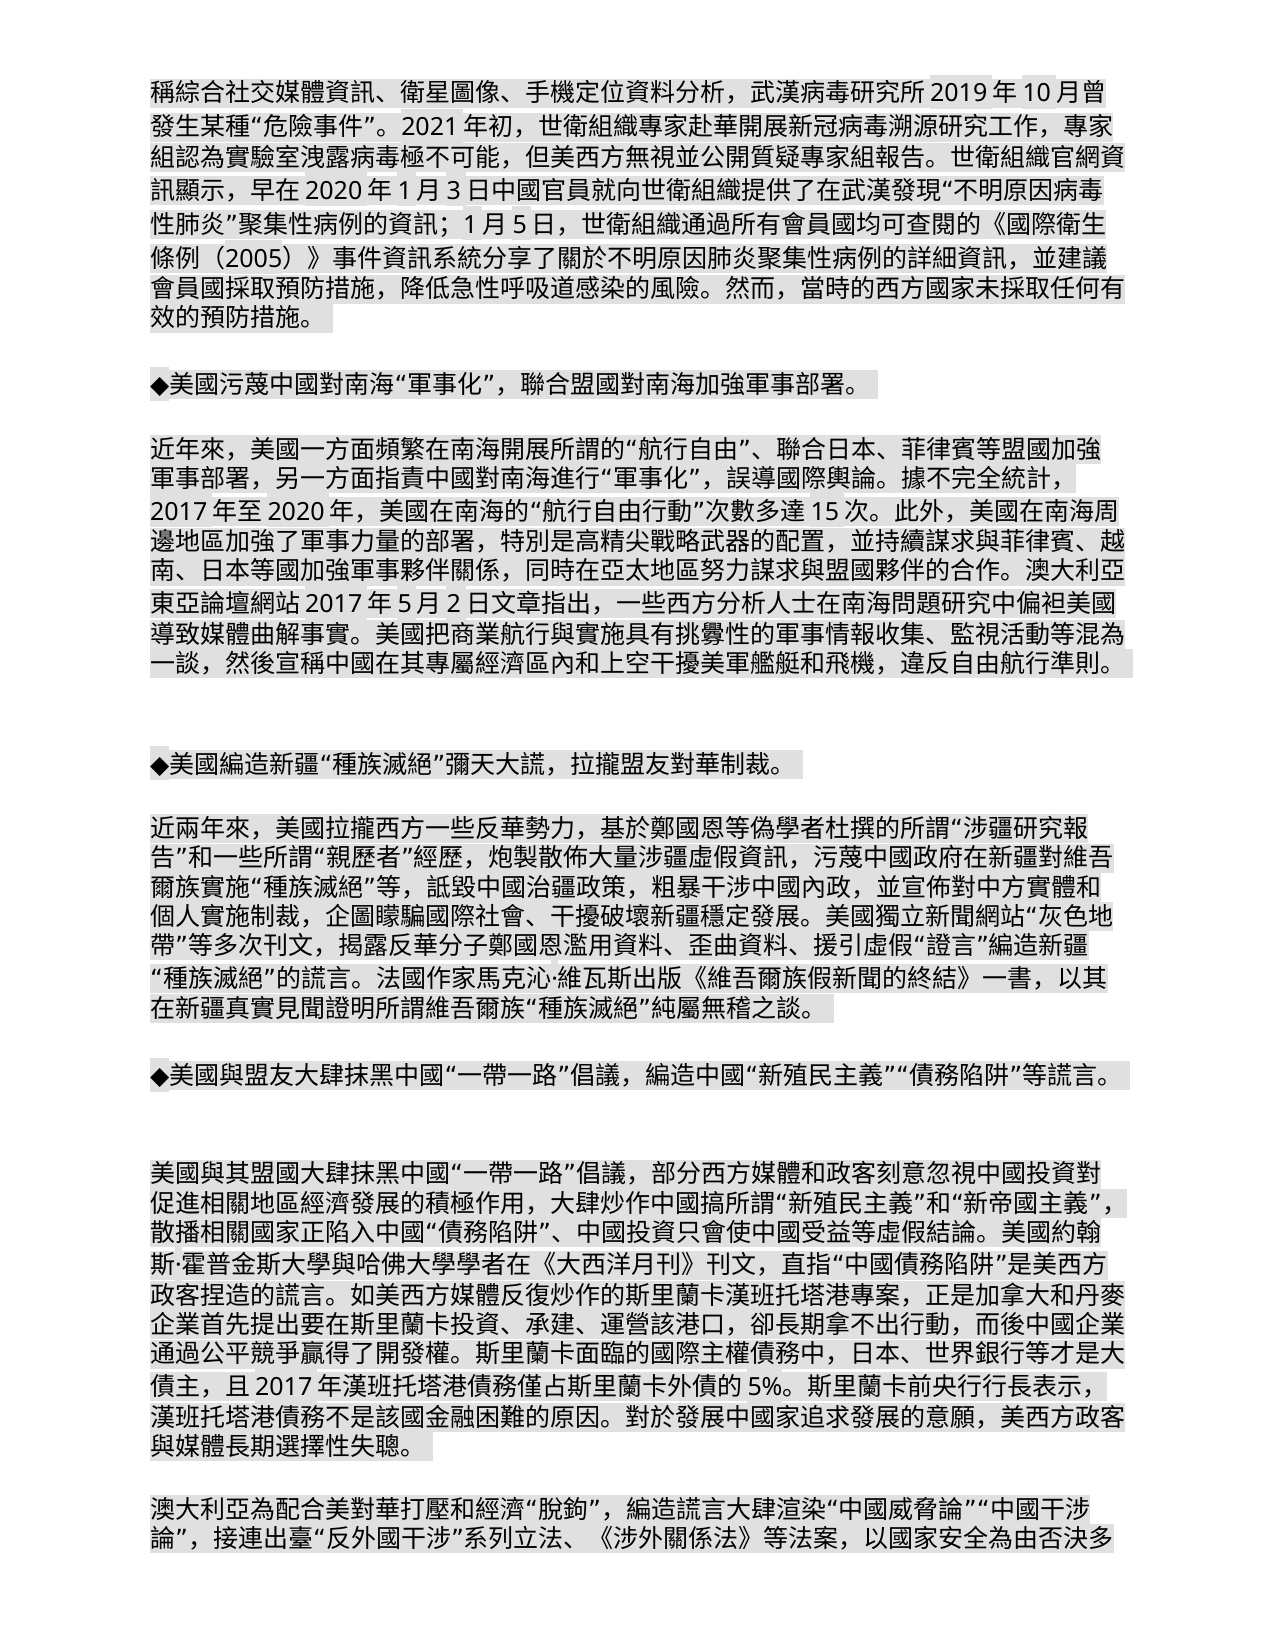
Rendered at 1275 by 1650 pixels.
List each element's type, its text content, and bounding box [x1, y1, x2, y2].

text 新華社刊發長文：美國同盟體系“七宗罪” 責任編輯：張菁娟 來源：新華社 2021-08-04 07:52:55 美國同盟體系“七宗罪” 前言 “我們真正的政策，乃是避免與外部世界的任何部分建立永久同盟。”1796年9月，美國首任總統華盛頓在告別演說中這樣告誡美國人。兩個世紀過去，美國卻早已將其“國父”的勸訓拋在腦後。 長期以來，美國同盟體系固守冷戰思維，迷信零和博弈，為一己私利踐踏公理正義、挑起衝突戰禍、實行單邊制裁、收割世界紅利，對以聯合國為核心的國際體系和以國際法為基礎的國際秩序造成嚴重威脅和破壞。美國新政府上臺以來，重新加強對同盟體系的掌控，表面上打著重回多邊主義旗號，實質上是要搞“小圈子”和集團政治，以意識形態站隊、陣營之間選邊來割裂世界，企圖拉幫結夥對中國實施戰略遏制打壓，以集體之名行單邊之實，是不折不扣的偽多邊主義。 美國同盟體系違背歷史潮流，看似耀武揚威、前呼後擁，實則色厲內荏、人心漸失，其暴力、掠奪、侵權、破壞、撒謊、包庇、內訌罪行日益現形，正在一步步墮向“黑幫化”的深淵。特將美國同盟體系“七宗罪”昭告天下，讓霸權主義和強權政治無處遁形，讓和平和正義的陽光照亮世界。 第一宗罪：暴力 自1776年7月4日獨立以來，美國在其240多年歷史中，沒有參與戰爭的時間不足20年。據不完全統計，自1945年二戰結束至2001年，世界上153個地區發生的248次武裝衝突中，由美髮起的為201場，約占81%。其中包括13場海外戰爭，大多有盟國參與。在美國及其盟友的炮火和屠刀下，不計其數的百姓流離失所乃至失去性命，地區國家經濟與社會發展大幅受挫，不少國家至今仍陷於水深火熱之中。 二戰後美國及其盟友發動的戰爭主要包括： ◆朝鮮戰爭。自1950年6月起，美國糾集十幾個國家組成所謂“聯合國軍”武裝干涉朝鮮半島南北雙方之間爆發的內戰。這場戰爭導致300多萬平民死亡，約300萬人成為難民。戰爭期間，美軍在朝鮮北部地方和中國東北部分地區秘密實施細菌戰，以飛機布撒大量帶有鼠疫桿菌、霍亂弧菌、傷寒桿菌等病菌的昆蟲、老鼠、兔子等媒介物，給中朝軍民造成巨大傷害。 ◆越南戰爭。1955至1975年的越南戰爭堪稱二戰後延續時間最長、最殘酷的一場戰爭，造成200萬平民死亡，300多萬難民流離失所。美軍在越投放約2000萬加侖的落葉劑（橙劑），導致40萬越南人死亡、200萬越南人罹患癌症或其他疾病。美軍還在越留下約35萬噸可爆炸的炸彈和地雷，估計仍需300年才能完全清除。 ◆科索沃戰爭。1999年，以美為首的北約軍隊打著“避免人道主義災難”旗號，公然繞過聯合國安理會，對南斯拉夫聯盟共和國進行78天持續轟炸，造成8000多無辜平民傷亡，近100萬人流離失所，200多萬人失去生活來源。北約軍隊大量摧毀南基礎設施，甚至轟炸了中國駐南聯盟大使館。塞爾維亞經濟學家估計，北約對南聯盟進行轟炸造成的經濟損失總額約為296億美元。轟炸造成大量橋樑、公路、鐵路以及25000戶家庭、176處文化古跡、69所學校、19家醫院和20個保健中心受損，150萬兒童無法上學。以美國為首的北約還動用了國際公約禁止的集束炸彈和貧鈾彈，導致當地癌症和白血病發病率激增，嚴重破壞當地乃至全歐生態環境。2000年3月，聯合國駐科索沃維和部隊確認，美軍為摧毀南聯盟的坦克和防禦工事，共發射了31000顆貧鈾彈。在科索沃和梅托希亞地區有100多個投擲點，在塞爾維亞南部北約使用了2噸貧鈾，而在科索沃和梅托希亞則有13噸，共計15噸貧鈾。此外，1999年4月17至18日，北約飛機炸毀了潘切沃的一家化工廠，導致該市上空的致癌物質含量達到正常時期的10600倍。截至2019年5月，366個參與北約軍事行動的義大利士兵患癌症死亡，7500人深受病痛折磨。 ◆阿富汗戰爭。2001年10月，美北約以打擊“基地”組織和塔利班為名入侵阿富汗。20年來，美軍事行動造成10多萬阿平民傷亡，約1100萬人淪為難民。2019年，阿富汗總統阿什拉夫·加尼表示，自2014年以來已經有4.5萬名阿安全部隊士兵被殺。2019年聯合國報告顯示，有3.2萬阿平民死于這場戰爭，而美國布朗大學沃森國際和公共事務研究所稱，抵抗武裝的死亡人數為4.2萬。根據喀布爾大學學者的評估，阿富汗戰爭平均每天造成約6000萬美元經濟損失、約250人傷亡。2020年，國際刑事法院首席檢察官表示，有證據顯示，近百名阿富汗囚犯在審訊過程中遭到折磨、虐待甚至強姦，美軍部隊和美國中央情報局可能因在阿富汗虐囚而犯下戰爭罪行。2020年11月，澳大利亞軍方公佈該國駐阿富汗部隊調查報告，證實澳軍人涉嫌在阿富汗參與殺害囚犯和平民事件。2021年4月14日，美國總統拜登宣佈，不讓恐怖分子在阿富汗獲得安全庇護的任務“早已結束”，所有美國軍隊將在9月11日之前從該國撤離。美軍倉皇撤離阿富汗，留下暴恐猖獗、千瘡百孔的爛攤子。美國《紐約時報》獲取的一份機密情報評估顯示，在國際部隊撤離後的兩至三年內，阿富汗可能會在很大程度上落入塔利班的控制之下。事實上，在美撤軍的短短2個月內，塔利班完全控制區域已翻倍，超過阿富汗政府。 ◆伊拉克戰爭。2003年3月，美國不顧國際社會普遍反對，聯合英國等以莫須有罪名侵入伊拉克，導致約20萬至25萬平民死亡，其中美軍直接致死超過1.6萬人。時至今日，伊仍有約2500萬枚地雷和其他爆炸遺留物需清除。根據公開統計，在伊拉克境內爆炸的貧鈾彈累計超過3400噸，平均每平方公里有將近8公斤鈾化合物遺存。2008年，聯合國大會就禁止在平民區使用貧鈾彈進行表決，有141個國家支持，美國、英國、法國和以色列投了反對票。此外，美軍、英軍還嚴重違反國際人道主義原則，製造多起虐待戰俘事件。美國哥倫比亞廣播公司曾公佈的一組照片顯示，伊戰結束後，美軍憲兵曾殘酷虐待伊拉克戰俘，如勒令他們全身赤裸進行人體堆疊，或將戰俘蒙上頭後手上連通電線站在箱子上。2019年11月，伊拉克歷史控訴調查組（IHAT）和“諾斯莫爾行動”調查人員透露，相關調查於2017年被英政府叫停，英政府和軍隊掩蓋了士兵在阿富汗與伊拉克殺害平民的戰爭罪可信證據。 美國和其盟友發動的多次侵略戰爭，給受害國造成大量平民傷亡和財產損失，帶來一系列社會問題。2021年3月，美國反戰組織“粉色代碼”發佈報告表示，過去20年，美國及其盟國持續不斷轟炸他國，平均每天投下40多枚炸彈和導彈。2001年以來，美國及其盟國在他國共投下32.6萬枚炸彈和導彈，集中在中東等地區，伊拉克、利比亞、敘利亞、阿富汗和葉門是受襲最嚴重的國家。 ◆美國不斷向其盟友輸送武器，導致地區戰亂不斷。 2017年後，美國把加大對盟國出售先進武器裝備作為控制和鞏固同盟關係的重要手段，時任總統特朗普頻頻通過與各國領導人的會晤推銷美制武器。此外，美國防務承包商可以直接向外國政府出售軍用無人機，而無需經過美國國防部的審批。2018年美國的武器出口額為1923億美元，較上一年度增加13%。2020年，美國軍售占全球軍售比重超過85%，其中近一半流向中東。2021年3月，瑞典斯德哥爾摩國際和平研究所證實，美國一直是世界上最大的武器出口國，美國近5年的出口量占全球武器出口總量的三分之一以上。中東國家軍購規模占世界總額的三分之一，其中近七成來自美、英、法，美超過一半的軍售銷往中東。 ◆美國盟友長期參與美海外軍事行動，共謀實施暴力。 澳大利亞是唯一參與美國二戰以來所有主要海外軍事行動的盟友，包括朝鮮戰爭、越南戰爭、科索沃戰爭、伊拉克戰爭、阿富汗戰爭、敘利亞戰爭等。2020年11月，澳國防軍公佈調查報告，證實澳軍士兵涉嫌虐殺39名阿富汗平民，其中包括兒童，引發國際社會震動和輿論廣泛批評。近期，澳內政部秘書長佩蘇略針對中美在臺灣問題上的緊張局勢揚言稱，自由國家再次聽到“戰鼓敲響”，蓄意煽動對立，渲染戰爭威脅。 美國在中東設有多個軍事基地，超過7萬美軍在該地區長期駐紮，並部署航母戰鬥群、隱形戰機、戰略核潛艇等先進軍事裝備，不時派遠端戰略轟炸機巡航，長期派航母在中東海域遊弋，耀武揚威，時刻保持對該地區的戰略威懾。美打著反恐旗號，使用武力干涉他國內政，甚至暴力推翻主權國家合法政府。美出動無人機定點清除伊朗伊斯蘭革命衛隊“聖城旅”指揮官蘇萊曼尼；近年來伊朗數名核科學家被刺殺，背後都有美以共謀的影子；美縱容以色列對敘利亞、黎巴嫩等國發動空襲，嚴重侵犯有關國家主權；美默許土耳其入侵敘利亞，對土借反恐之名打擊敘境內庫爾德武裝、入侵敘北部地方聽之任之。利比亞戰爭中，美、英、法、加拿大等國以執行聯合國安理會禁飛決議為由聯合實行武力干涉，實際目的是支援利反對派推翻卡紮菲政權。2001年發動所謂“反恐戰爭”至今，美及其盟友在地區至少造成48萬人死亡，其中大半是無辜平民。 ◆美國槍支暴力問題叢生。 2021年4月3日《紐約時報》報導，自1975年以來已有超過150萬美國人死於與槍支相關的自殺、謀殺與意外，超過美自內戰以來所有戰爭導致死亡人數之和。美“槍支暴力檔案室”發佈的資料顯示，2020年美共有超過4萬人死於槍擊，創下歷史最高記錄；全美共發生592起大規模槍擊事件，平均每天超過1.6起。2021年6月14日《華盛頓郵報》報導，僅2021年1月至5月，美已有8100多人死於槍擊事件，每天約有54人，這比前6年同期平均死亡人數多出14人。 與此同時，美槍支氾濫，控槍措施停滯不前。美兩黨在槍支管控上分歧嚴重，控槍法案難以在國會通過，1994年以來基本上沒有通過有任何實際意義的控槍法案。 ◆美國及其盟國國內員警暴力等事件不止，暴力執法造成大量傷亡。 法國“黃馬甲”運動期間，員警過度使用化學噴霧、催淚瓦斯、橡皮子彈等鎮暴手段。近期英北愛爾蘭等地示威活動中，員警暴力執法也造成多起受傷流血事件，激起民憤。 2021年2月26日，在聯合國人權理事會第46屆會議期間，多位聯合國人權問題特別報告員以及專家發表聯合聲明，呼籲美國政府採取廣泛的改革措施，制止員警暴力行為，並大力解決系統性種族主義和種族歧視問題。特別機制專家對美法律和政策允許執法人員在“合理”情況下使用致命武力表示關切，敦促美解決日益嚴重的警務“軍事化”問題。4月21日，聯合國人權高專巴切萊特就佛洛德案表示，對侵犯人權的執法官員有罪不罰現象必須終止；必須採取有力措施，防止發生更多任意殺戮行為。 第二宗罪：掠奪 西方國家的發達史，一定程度上是一個少數人在全世界對絕大多數人剝削掠奪的歷史。美國同盟體系仰仗軍事武力、經濟地位和制裁大棒，威逼利誘他國放棄正當權益、任其宰割，以赤裸裸方式實現對資源和財富的掠奪。 ◆美國及其盟友通過戰爭等手段掠奪海灣國家石油、糧食等資源。 2003年3月20日，美英聯軍在未經聯合國安理會授權的情況下向伊拉克發起軍事行動。美提出一系列開戰理由，包括薩達姆政府嚴重侵犯人權、伊拉克可能擁有核武器或其他大規模殺傷性武器等。2021年4月，美副總統哈裡斯在參加有關就業和基建政策活動時，親口承認“數年來和數代人以來的戰爭是為了爭奪石油而打響的”。2003年發動伊戰前夕，時任英外交大臣斯特勞證實，增進英和全球能源供應安全是英戰略利益所在。2016年7月，曾參與對伊戰爭決策的英前副首相普萊斯考特發表文章稱，自20世紀50年代起，確保以優惠條件獲得波斯灣石油產品一直是英利益所在。伊拉克前副總理塔里克·阿齊茲曾表示，針對伊拉克的威脅純粹是為了石油，美國的政策就是要奪走海灣國家的石油。英國BBC報導，布希政府在“9·11”之前就制定了控制伊拉克石油計畫的檔。英國智庫新經濟基金會前任政策主管希姆斯稱，過去的一個世紀，美國和英國在尋求控制超過它們份額的石油儲備時在全球各地留下了衝突、社會動盪和環境破壞的惡果。 2021年3月20日，敘利亞石油和礦產資源部長巴薩姆·圖馬在接受敘國家電視臺採訪時稱，美國及其盟友如同海盜一般，覬覦著敘的石油財富。美國目前控制著敘東北部90%的原油資源，美軍及其盟友對當地的佔領，導致該國石油產業的總損失超過920億美元。俄羅斯國防部長紹伊古訪問義大利時曾指出，美國正通過掠奪屬於敘利亞人民的石油資源來養肥本國石油生產商和軍火商。俄羅斯專家伊戈爾·尤什科夫表示，美國之所以不願從敘北部撤離就是為掠奪敘石油資源。他們利用武裝部隊保衛石油走私，並報復任何阻止走私的行動。 以美國為首的聯軍還多次走私、燒毀敘利亞小麥。2020年5月，美軍在敘東北地區哈塞克省南部的沙達迪村莊用阿帕奇武裝直升機投放燃燒彈，將當地小麥作物化成灰燼，造成14名敘普通民眾死亡，損失近5000萬美元。 據敘利亞阿拉伯通訊社2021年6月9日的報導，有20輛美軍佔領部隊的卡車在敘利亞滿載著偷來的小麥向伊拉克北部行進，美軍佔領部隊與敘利亞當地民兵組織勾結，每天都在竊取和掠奪敘利亞的石油和糧食，隨後銷售換取資金。6月16日，該通訊社報導，美軍佔領部隊又從敘利亞偷竊小麥，以美國為首的聯軍還在敘利亞代爾祖爾省東部綁架多名平民。 敘利亞曾經是糧食出口國，連年戰亂讓它如今面臨“糧荒”，需要進口才能滿足內需。 ◆美國推行美元霸權，不斷通過非常規貨幣政策掠奪其他國家資產。 1944年7月，佈雷頓森林體系成立，美元成為國際貨幣，美成為世界貨幣霸主。1971年8月美元與黃金脫鉤，但其後美通過OPEC綁定石油美元，維持美元霸權地位。長期以來，美根據自己的經濟週期，在“開閘放水”和“關閘斷流”間反復切換，持續推高並引爆新興市場和發展中國家金融風險，在美元大進大出過程中洗劫各國外匯儲備，掠奪優質資產，攫取巨額利潤，剪全世界的“羊毛”。新冠疫情暴發以來，為挽救美經濟和股市，美聯儲開啟無限量化寬鬆，進入大舉購債模式，短短幾月內資產負債表擴張了65%，總額最高達到7.22萬億美元，基礎貨幣一下子多冒出來3萬億美元。這些增發的大量美元流動到世界各地，給全球經濟金融市場帶來巨大衝擊，造成大宗初級商品甚至糧食價格大幅上漲，導致其他國家特別是發展中國家經濟被迫承受疫情後二次打擊、更加脆弱不堪。 歐元誕生後，在世界貿易結算中比重不斷上升，不時遭美打壓。美還把控全球美元結算清算體系，並利用該體系阻斷被美制裁的國家、企業、個人進行國際結算清算，對被制裁者進行致命打擊。目前，美仍依靠美元在儲備貨幣和全球結算清算體系中享有霸權地位。 ◆美國及其盟友軍事化掠奪導致非洲難民數量激增，並通過礦產資源開發侵佔非洲利益。 2018年6月18日，伊朗學者娜紮甯·阿爾馬尼安在西班牙電子報刊《公眾報》撰文《“阿奎裡厄斯”號難民船和對非洲掠奪軍事化的五個證明》的文章稱，自1991年（蘇聯解體）以來，美國領導的多場戰爭迫使近5600萬人不得不離開他們在中東和非洲的家園，目前的難民潮與北約對非洲進行的新軍事化掠奪直接相關。美國大西洋理事會的非洲問題分析師彼得·法姆認為，佔有非洲儲量豐富的油氣資源和其他戰略資源，並確保不讓有利害關係的協力廠商，如中國、印度、日本、俄羅斯等，對非洲資源獲得壟斷或優惠待遇，是北約實施非洲軍事化的目標之一。2021年9月，坦尚尼亞《每日新聞》報專欄作家尼奧卡發表題為《誰在坐享我們的礦產資源？》的文章，談及歷史上西方帝國主義國家對非洲資源的大肆掠奪，而這種現象至今仍在繼續。納米比亞前總統努喬馬認為，非洲完全不可能過濾掉礦業領域中的帝國主義因素，因為這個領域一直由西方國家掌控。 ◆英國佔有大量海外領地，維繫非法殖民政府。 英國自16世紀起不斷侵佔海外殖民地，至20世紀20年代達到高峰，當時英擁有世界上超過四分之一的土地，號稱“日不落”帝國。英國學者指出，“英國強大的時候領土增加了111倍，它從殖民地收集的文物也增加了100倍”。目前，英仍有14塊遠離本土的海外領地，總面積173萬平方公里、總人口26萬。其中，英拒不歸還查戈斯群島引發較大爭議。查島位於印度洋，是模里西斯原有領土，1810年被英佔領。1965年，作為毛獲得獨立的附加條件，查島從毛領土分離出去成為“英屬印度洋領地”，英“承諾”適時將查島歸還毛政府。但之後英不僅未予歸還，還用盡各種非人道手段驅逐群島上數以千計的原住民，支持美在島上興建軍事基地。2019年2月，國際法院作出諮詢意見，明確指出英佔據查島是非法行為，英有義務儘快終止對查島行政管轄。5月，聯大以116票贊成、6票反對通過確認英對查島統治是非法行為，並要求英在6個月內將查島歸還給模里西斯的決議。但英迄今未履行該決議，公然踐踏國際法治。毛總理賈格納特指責稱，英不能一邊宣稱自己是國際法衛士，一邊維繫一個非法的殖民政府。 ◆法國長期通過“殖民遺產”，控制非洲國家的經濟命脈。 當歐元誕生、法國法郎被廢除時，非洲法郎轉而和歐元以固定比例掛鉤。每次法國經濟下滑，非洲法郎區國家都會連帶遭殃。非洲法郎發行權不在次區域貨幣聯盟成員國手中，無法靈活調控本幣幣值，抑制了西非、中非國家的出口競爭力。由於大多數外匯掌握在法國人手裡，非洲法郎區國家對外貿易也受到法國的種種限制。2017年，在貝南爆發了公開焚燒西非法郎的抗議活動。馬里、塞內加爾等國也發生了抵制非洲法郎的遊行。 第三宗罪：侵權 美國同盟體系玩弄國際規則，對國際法合則用、不合則棄，以強權挑戰公理，歪曲國際法粉飾惡行，只為謀取一己私利。 ◆美國拒絕參與或退出國際公約、組織。 過去一段時間，美國在國際上奉行“本國優先”，大搞毀約退群，嚴重損害了多邊主義，削弱了以聯合國為核心的國際體系。包括：拒絕批准承認工人享有結社權利的1948年《結社自由和組織權利保護公約》；拒絕簽署謀求和平解決朝鮮問題和印支問題的1954年日內瓦協議；拒絕批准1979年《消除對婦女一切形式歧視公約》；拒絕簽署美曾主張且經大多數國家同意的1982年《聯合國海洋法公約》；1984年，以聯合國教科文組織“過於政治化”為由，第一次退出該組織；是世界上唯一沒有批准1989年聯合國大會通過的《聯合國兒童權利公約》的國家；拒絕批准1997年《京都議定書》；未批准1998年國際刑事法院《羅馬規約》；2001年，獨家拒絕達成《禁止生化武器公約》旨在建立核查機制的公約議定書，並阻擋至今；2017年1月，以“跨太平洋夥伴關係協定（TPP）”會摧毀美製造業為由退出TPP；2017年6月，身為全球溫室氣體排放大國，宣稱《巴黎協定》使美處於不利位置，決定退出該協定並重啟化石燃料開採計畫；2017年10月，以聯合國教科文組織內部亟待改革等為由，第二次退出該組織；2017年12月，因《移民問題全球契約》與美政府現行難民政策和特朗普移民原則不符，宣佈退出該協議；2018年5月，認為伊核問題全面協議是“一個巨大的謊言”“史上最吃虧的協議”“存在災難性缺陷”，宣佈退出該協議；2018年6月，稱聯合國人權理事會對以色列“存在偏見”及“無法有效保護人權”，宣佈退出該組織；作為對巴勒斯坦因美國搬遷駐以色列大使館至耶路撒冷一事將美告上國際法院的回應，美宣佈退出涉及國際法院管轄問題的《維也納外交關係公約關於強制解決爭端之任擇議定書》；2019年8月，宣佈《中導條約》失效，並立即著手研發此前受限的陸基常規中程導彈；2020年4月，停止資助世衛組織，並於7月宣佈退出該組織（2021年初拜登上臺後宣佈重返）；2020年5月，美決定退出《開放天空條約》，同年11月宣佈正式退出該條約。 ◆美國及其盟友在海外軍事戰爭中大肆侵犯人權。 2020年12月30日，聯合國人權理事會雇傭軍問題工作組發表聲明，稱時任美國總統特朗普宣佈赦免在伊拉克犯下戰爭罪的4名黑水公司雇員違反美承擔的國際法義務，呼籲《日內瓦公約》所有締約國共同譴責美上述行為。12月23日，人權高專辦發言人發表聲明，對特朗普赦免有關人員深表關切，稱此舉將助長有罪不罰現象，鼓勵其他人今後犯同樣罪行。2021年4月12日，聯合國人權高專巴切萊特發表聲明，對英國議會正在審議的“海外行動（現役和退伍軍人）法案”可能包庇那些實施酷刑等嚴重罪行的英海外軍人表示關切，指出該法案顯著降低了追究嚴重侵犯人權的海外軍人責任的可能性。2020年10月5日，10位人權理事會特別機制專家也曾對該法案表示關切，稱該法案使在海外服役的士兵免受非法殺害和酷刑指控，違反了人權法、國際刑法和國際人道法。2021年4月14日，人權理事會單邊強制措施對人權負面影響問題特別報告員等發表聯合聲明，批評美國名為“正義的獎賞”的反恐獎賞計畫侵犯人權，表示許多美認定的涉恐人員無法獲得正當司法程式。美國通過懸賞嫌疑人員資訊，鼓勵其他人侵犯這些人的人權。 ◆美國多年來對多國實施長臂管轄和單邊制裁。 美國長期依據美337條款、《反海外腐敗法》《湯瑪斯法》等國內法，肆意對其他國家和企業實施長臂管轄，發起單方面制裁。截至目前，美已對世界上近40個國家實施過經濟制裁，並獲得巨額收益，全球近一半人口受其影響。從2009年至2017年，美僅從歐洲就通過長臂管轄獲得1900億美元收益，並獲取大量企業資料，阿爾斯通等企業受制裁後被美企收購。 2015年到2019年間，美國政府對委內瑞拉採取了350多項單邊強迫性措施。聯合國人權高專巴切萊特表示，美國對委內瑞拉實施的新一輪單邊制裁，措施涉及面十分廣泛，導致委內瑞拉主要貨物已經嚴重短缺，可能會嚴重侵犯該國人民的人權。 2018年，土耳其以涉嫌參與“居倫運動”和間諜罪為名逮捕美國牧師並判處有期徒刑。美國在外交管道溝通無果的情況下，單方面宣佈對土耳其輸美鋁製品加征關稅。在美國的經濟制裁下，2018年8月土耳其貨幣里拉暴跌18%，土匯市陷入混亂。 2019年，美商務部工業與安全局對華為所有子公司實施禁供。2019年6月至今，美陸續將中國200多家企業列入制裁名單。 2020年4月，聯合國7名人權專家呼籲美國解除對古巴的經濟和金融制裁，稱制裁阻礙了人道機構説明該國衛生系統抗擊新冠疫情，美國對古巴的禁運和對其他國家的制裁嚴重破壞了國際社會為遏制新冠大流行、治療病患和挽救生命開展的合作。 美迄已對伊朗實施了1600余項單邊制裁，涵蓋石油、金融、航運、汽車等伊國民經濟各個領域。儘管美一再宣稱對伊制裁不包括人道主義領域，但伊在制裁影響下長期無法通過正常管道採購藥品等物資，造成伊國內缺醫少藥的人道主義困境。特朗普政府對伊採取“極限施壓”政策，以“長臂管轄”阻嚇全世界與伊開展正當合理的經貿往來，中國多個實體和個人因此受美制裁。伊總統稱，僅特政府退出伊核全面協議後恢復、新增的制裁就使伊蒙受2000多億美元經濟損失。新冠肺炎疫情暴發後，美阻止國際貨幣基金組織向伊發放抗疫貸款，亦不允許韓國、日本等盟國解凍伊海外資金，導致伊購買醫療物資和新冠疫苗求告無門。美還對敘利亞、葉門等深陷戰亂的國家揮舞制裁大棒，進一步衝擊其脆弱經濟社會基礎，釀成了比戰爭更嚴重的人道主義災難。 2021年3月，聯合國人權高專辦發表專家報告，批評美長期依據國內法對其他國家施加制裁，侵犯了中國、古巴、海地、伊朗、尼加拉瓜、俄羅斯、敘利亞、委內瑞拉、辛巴威等國人權。 美國還阻撓國際司法機構正常工作。2020年3月，國際刑事法院批准對美軍事和情報人員在阿富汗所涉戰爭罪和危害人類罪展開調查，受到美同盟體系極力阻撓。6月，特朗普宣佈將對參與有關調查人員實施經濟制裁和入境限制。9月，蓬佩奧宣佈制裁國際刑事法院首席檢察官本蘇達和管轄、互補與合作部門負責人莫喬喬科。國際刑事法院指出，美制裁對該院和《羅馬規約》下國際刑事司法系統、法治構成嚴重衝擊，美方“又一次試圖干涉國際刑事法院的司法獨立性”。 ◆“五眼聯盟”國家對他國及本國民眾實施大規模監控。 “五眼聯盟”國家長期實施大規模網路竊密、監控和攻擊活動，並要求科技公司在加密應用程式中“開後門”。美在網路竊聽監控方面投入大量資金和人力資源，2018年美情報總經費高達805億美元。2013年10月德國政府稱，默克爾總理行動電話可能遭到美情報機構監聽。2015年“維琪揭密”網站爆料，美國家安全局曾對法國總統希拉克、薩科齊、奧朗德實施監聽。2021年5月，媒體曝出美國監聽歐洲盟國醜聞，美國國家安全局2012至2014年間利用丹麥的資訊電纜，監聽德國、法國、挪威、瑞典等國政要短信和電話通話內容。 同時，美動用網路手段，對全球普通民眾進行大規模監聽監控。2013年6月，美國安局前雇員斯諾登披露“棱鏡”專案機密檔顯示：美每天收集全球各地近50億條行動電話記錄；秘密侵入雅虎、穀歌在各國資料中心之間主要通信網路，竊取數以億計的使用者資訊，肆意追蹤民眾的私人關係與社會活動；多年來一直監控手機應用程式，抓取個人資料等。“棱鏡計畫”曝光引發民眾強烈反應，多國輿論對美國監控全球網路表示強烈質疑和不滿。此外，從20世紀70年代開始，美情報部門一直操控著總部設在瑞士的加密設備供應商克裡普托公司，一邊向外國政府和企業出售加密機賺取巨額利潤，一邊通過解碼該公司加密技術竊取超過120個國家的機密資訊。 ◆聯合國人權理事會多次發表聲明，對美多種侵犯人權行為表示關切。 2020年12月29日，人權理事會單邊強制措施對人權負面影響問題特別報告員發表聲明，稱美國《凱撒敘利亞平民保護法》阻礙敘重建民用設施，導致敘本已十分嚴峻的人道主義局勢雪上加霜。該法壓制敘人民的住房權、健康權、適足標準生活權和發展權。美阻礙敘重建醫院，將威脅敘全體人民的生命權。 2021年2月23日，人權理事會酷刑問題特別報告員等16名特別機制專家發表聯合聲明，呼籲美關閉關塔那摩拘留中心並向被拘押者提供補償，要求美政府在審議關閉關塔那摩拘留中心時，妥善處理對現有40名被拘押者侵犯人權的行為，包括酷刑和虐待行為。美政府應確保那些遭受強迫失蹤、任意拘留、酷刑、基本權利被剝奪的人獲得賠償，並以獨立、公正方式調查、起訴相關秘密拘留、不公正審判等指控。 3月2日，人權理事會當代形式種族主義和種族歧視問題特別報告員等多名特別機制專家對美國南部路易斯安那州環境污染問題表示嚴重關切，稱在該地區開發石化設施不僅嚴重污染周圍的水和空氣，而且導致居民健康問題，環境種族主義嚴重威脅非洲裔美國人包括生命權、健康權、適足住房權和文化權在內的各項人權，美聯邦環境法規未能保障非洲裔美國人合法權利。 3月4日，人權理事會單邊強制措施對人權負面影響問題特別報告員發表聲明，表示美政府以宣佈國家緊急狀態為由，實施單邊強制措施，嚴重侵犯人權，《公民權利和政治權利國際公約》僅允許國家在面臨生存威脅的緊急狀態時中止對部分權利的保護，但美緊急狀態經常違反上述原則。敦促美不得以長期國家緊急狀態為由對別國實施單邊強制措施。 ◆美國“骨肉分離”移民政策強迫兒童和父母分離，嚴重危及移民的生命權、尊嚴和自由權等多項人權。 美國臭名昭著的“骨肉分離”移民政策即為美司法部推出的對非法入境者“零容忍”政策。2018年4月，美邊境執法人員為遏制非法入境者數量，任何非法入境者將受到“關押、審判、遣返”，其未成年子女將另行安置，導致不到兩個月內近2000名未成年人和父母分離。媒體披露移民兒童被關押在“大型籠子”裡的畫面和哭喊尋找父母的錄音，稱被分離兒童可能面臨暴力執法，臨時安置點破舊簡陋，兒童身心健康狀況堪憂。 美倒行逆施引發國際社會強烈譴責。墨西哥外長公開批評有關政策“殘忍”、“不人道”。薩爾瓦多政府呼籲美國政府將未成年人保護置於移民問題之上，不能以侵犯人權的方式粗暴解決移民問題。瓜地馬拉政府發表聲明，呼籲美方重新考慮有關移民政策，切實保障危移民的基本人權。洪都拉斯外交部表示，把兒童強行和父母分開，將導致他們在異國他鄉獨自面對司法程式，這是不人道的做法。2018年6月，聯合國人權理事會發佈聲明稱，美有關政策違反國際人權標準，堪比“酷刑”。聯合國秘書長發表聲明表示，難民和移民應得到有尊嚴的對待，對難民和移民的處理應符合國際法。聯合國人權高專侯賽因指出，“骨肉分離”將對移民子女造成不可逆的終生影響，極其不道德。 迫于壓力，美時任總統特朗普2018年6月簽署行政令叫停“骨肉分離”政策，但繼續實施“零容忍”政策，將非法移民與其未成年子女一併收押。然而，2019年11月，聯合國發佈後續調查報告顯示，美仍關押超過10萬非法移民兒童，侵害兒童權益情況頻仍。2021年6月，美國土安全部公佈資料顯示，拜登政府迄今僅促成7名兒童與父母團圓，目前仍有2127名兒童未能與父母團聚，美對移民生命權、尊嚴和自由權等多項人權的侵犯仍未停止。 ◆因懷疑藏匿斯諾登，美國協調迫降玻利維亞總統專機。 2013年7月2日，美國懷疑玻利維亞總統莫拉萊斯藏匿斯諾登，協調義大利、法國、西班牙和葡萄牙四國禁止玻利維亞總統專機進入本國領空，導致專機迫降在奧地利首都維也納，並遭強行檢查，直到確認沒有斯諾登的蹤跡才放行。玻利維亞國防部長薩阿韋德拉稱，美國政府是玻利維亞總統莫拉萊斯藏匿斯諾登這一謠言的幕後黑手，謠言是美國政府製造的。他強調，玻利維亞的航空旅行權利受到了侵犯，“這是一種暴行，違反了國際航空運輸公約和協定。”厄瓜多爾外交部長認為這是一個巨大的冒犯，他將呼籲南美聯盟與外交部長舉行一次特別峰會，討論這個問題。古巴外交部發表聲明譴責這一事件，認為這一毫無根據和武斷的行為，冒犯了整個拉丁美洲和加勒比地區。 ◆美國及其盟友以人道主義之名行對外干涉之實，自身人權狀況卻每況愈下。 國際勞工組織（ILO）國際勞工公約和建議書實施專家委員會（CEACR）分別於2012年、2013年、2014年、2016年、2019年、2020年接連就美國使用童工問題發表評論，多次對美大量18歲以下農場童工遭遇嚴重工傷事故表示關切。2014年，國際勞工標準實施委員會（CAS）將美違反ILO第182號公約的案件列為重點國別案件之一。美丹佛大學網站披露，目前在美至少有50余萬人生活在現代奴隸制下，被強迫勞動。美強迫勞動現象無處不在，在家政、農業種植、旅遊銷售、餐飲行業、醫療和美容服務等23個行業或領域販賣勞動力現象尤為突出。CEACR在2017年就美履行第105號公約指出，美應在聯邦層面出臺必要措施，減少刑事司法體系中種族不平等現象。 據統計，德國2020年極右翼犯罪高達2.3萬起，其中反猶罪行增長近16%。歐盟兩性薪酬差距高達21%，三分之一女性曾在15歲後遭受過身體暴力或性暴力。歐盟在難民安置問題上推諉扯皮，為了自身利益絲毫不顧難民人權，希臘難民營大火至今仍讓人心有餘悸。歐盟邊防機構拒絕難民船隻登岸，甚至把難民“推回大海”，令人髮指。 第四宗罪：破壞 長期以來，美國及其盟國熱衷顛覆別國政權，培植地區代理人，刻意製造對抗，只破不立，枉顧國際法和國際規則，肆意侵犯他國權益，成為地區穩定的最大破壞者。 ◆美國夥同盟友大搞“顏色革命”，干涉他國內政。 美波士頓學院副教授奧羅克在《隱蔽的政權更迭：美國的秘密冷戰》一書中寫道：僅在1947年至1989年的42年間，美實施了64次隱蔽的政權更迭行動和6次公開行動。冷戰結束後，美更加肆無忌憚地推行干涉主義，頻繁輸入“顏色革命”，包括：2003年底，以議會選舉計票“舞弊”為由，逼迫格魯吉亞總統謝瓦爾德納澤辭職，扶持反對派薩卡什維利當選總統，即“玫瑰革命”；2004年10月，炮製烏克蘭大選“舞弊”醜聞，煽動烏青年上街遊行，扶持尤先科在重新選舉中當選總統，即“橙色革命”；2005年3月，煽動吉爾吉斯斯坦反對派抗議議會選舉結果，最終演變成騷亂，總統阿卡耶夫被迫逃亡並宣佈辭職，即“鬱金香革命”。過去10年間，美國入侵了20多個國家或策動了有關國家政權更迭，並多次介入與操作中東歐、中亞以及西亞北非一些國家的“顏色革命”。2020年10月20日，俄聯邦對外情報局局長納裡什金表示，美國正在計畫準備在莫爾達瓦掀起“顏色革命”。2021年2月18日，俄羅斯總統新聞秘書佩斯科夫表示，歐洲人權法院要求俄當局立即釋放反對派政治家納瓦利內的裁決失之偏頗，讓人產生諸多疑問。俄司法部長崔琴科表示，歐洲人權法院的決定無法律依據，是干涉俄國內訴訟事務的重大企圖。2021年4月，英國《晨星報》文章解密外交檔顯示，美國和英國為獲得金屬鋰資源參與策劃了玻利維亞的軍事政變。在玻利維亞爭取社會主義運動党總統莫拉萊斯被迫辭職後，英國駐玻大使館支持了玻新政權，政變後發生了致命的暴力事件，受到了人權組織的譴責。 ◆美國及其盟友在中東等地區留下無法收拾的爛攤子。 美國及其盟友頻繁在中東製造亂局，嚴重削弱了地區國家實力，導致“基地”組織、“伊斯蘭國”坐大，地區陷入難以消弭的安全和治理赤字。美、英、澳大利亞等聯軍士兵在中東橫行霸道，虐囚、姦淫、擄掠、濫殺平民的暴行屢見不鮮，其暴戾殘忍程度毫不亞于恐怖分子。 美在中東慣於拉一派打一派，刻意製造地區矛盾，分化中東國家，自己則大搞“離岸平衡”。近年來美在海灣高調渲染“伊朗威脅”和教派對立，逼迫地區國家選邊站隊。特朗普政府一方面單邊退出伊核協議，要求將伊朗導彈計畫、地區政策問題納入談判範圍，另一方面對伊進行有罪推定，將地區石油設施遇襲、油輪爆炸等事件悉數與伊或其代理人掛鉤，意在坐實伊地區“惡行”，挑動地區國家不安全感。2020年初美悍然襲殺伊革命衛隊聖城部隊指揮官蘇萊曼尼，地區緊張局勢驟然升級。 ◆英法等國在被迫結束殖民統治時，為延續自身影響埋下種種禍根，至今仍抱有“殖民者執念”。 “分而治之”是英國在殖民地管理的重要手段。一是遺留印巴矛盾。英佔領印度後，利用種姓、教派矛盾極力挑撥離間印各階層、各社會集團關係，以強化自身作用，維護殖民統治。1947年6月，印總督蒙巴頓提出方案，將印分為印度教徒為主體的印度斯坦和伊斯蘭教徒為主的巴基斯坦，向二者分別移交政權。印巴分治後，雙方教徒發生大量摩擦和衝突，彼此矛盾和仇恨加深，並在喀什米爾歸屬問題上引發戰爭。二是促生巴以衝突。巴勒斯坦原系奧斯曼帝國屬地。一戰期間，英出於戰略需要，一方面支援巴地區的阿拉伯人反抗奧斯曼帝國，另一方面卻支持猶太復國運動，贊成猶太人在巴地區建立一個民族家園。此後，巴以衝突不斷，至今未停。三是製造賽普勒斯矛盾。塞靠近希臘和土耳其，島上希土兩族分別將兩國視為母國。塞曾淪為英殖民地，在塞謀求獨立過程中，英故伎重施，挑撥希土矛盾，並推動塞問題國際化。後希土兩族爆發武裝衝突，塞形成南北分裂局面，至今兩族矛盾未能解決。 歐洲國家“新干涉主義”大行其道，對非洲國家領導人大搞“順我者昌、逆我者亡”，背後慫恿甚至派兵介入象牙海岸等國內戰，破壞次區域和平穩定。英、法、德、荷派軍艦到南海耀武揚威。歐洲議會、捷克等出臺涉台決議，安排官員、議員訪台，公然為台獨分子張目，嚴重破壞台海和平穩定。歐洲議會打著“維護人權”旗號，授予被中國司法機關依法判刑的犯罪分子“薩哈羅夫獎”，粗暴干涉中國內政，侵犯中國司法主權。2021年3月，歐盟基於謊言和虛假資訊，以所謂新疆人權問題為藉口對中國有關個人和實體實施單邊制裁，粗暴干涉中國內政，公然違反國際法和國際關係基本準則，嚴重損害中歐關係。 第五宗罪：撒謊 為維護自身利益、排擠打壓異己，美國及其盟友撒謊成性、眾口鑠金，毫無底線炮製不實證據和虛假言論，並以謊言為藉口一次次欺騙世人、挑起衝突和爭端。 ◆美國以“洗衣粉”為由，與盟友挑起伊拉克戰爭。 2003年2月5日，聯合國安理會召開會議，專門討論伊拉克局勢。時任美國國務卿鮑威爾在會上拿出一個裝有白色粉末的試管，聲稱是伊拉克正在研製化學武器的證據。2003年3月20日，美英聯軍以此為由發動了伊拉克戰爭，直到2011年12月撤離，但美國至今未能證實伊確實存在大規模殺傷性武器。2014年，俄羅斯總統普京在接受媒體採訪時就西方國家一直指責俄秘密吞併烏克蘭東部回應說：“證據呢？拿出來讓我們瞧瞧。整個世界都記得，美國國務卿出示的關於伊拉克大規模殺傷性化學武器的證據，就是那瓶裝有不明物體的試管，裡面搞不好是洗衣粉。” ◆美國編造“戰爭英雄”林奇故事。 2003年4月，美國軍方公佈了一名名為潔西嘉·林奇的女兵在伊拉克戰場的英雄事蹟：林奇與戰友遭遇伏擊，林奇在敵眾我寡的情況下拼死抵抗直至被俘。之後美國軍方又稱，林奇被俘後遭受了強暴和虐待。消息一出，美國上下群情激憤。美國立即派出特種部隊前去營救林奇並很快將其救出。CNN全程拍攝了這場行動，並在幾天後公佈了營救行動畫面。通過這場行動，美軍的士氣得到極大的提振，美國民眾的愛國熱情瞬間被點燃，林奇的事蹟也被拍為電影。 然而實際上，林奇在戰爭中一槍未開。遭遇伏擊後，林奇與戰友乘坐的軍車被擊中而撞上另外一輛車，導致林奇受重傷。伊拉克醫護人員救了林奇，並主動聯繫美軍希望他們接走林奇。而美國軍方拒絕了他們的請求。根據醫院醫生回憶，醫院領導提前告知了他們美方的計畫，美軍“表演”了救走林奇。 2007年4月，林奇在美眾議院聽證會上陳述了事情的真相。林奇稱，其身受重傷被俘，受到伊醫護人員善待和良好的治療，美國防部是在利用其拍攝虛假的英雄宣傳紀錄片。 ◆以美國為首的北約利用種族滅絕謊言悍然發動科索沃戰爭。 1999年3月24日，以美國為首的北約向南斯拉夫發起空襲，為期78天的科索沃戰爭爆發。戰爭共造成2000多人死亡，6000多人受傷，近100萬人淪為難民，給南聯盟造成的經濟損失超過2000億美元。1999年4月7日，時任美國防部長威廉·科恩表示，科索沃的大規模屠殺駭人聽聞，表明這是一場結束種族滅絕的正義鬥爭。時任美國總統克林頓稱：“至少10萬（科索沃阿爾巴尼亞族）人失蹤。北約是有計劃阻止種族清洗和屠殺。”CNN報導，克林頓指責塞爾維亞人對科索沃的種族清洗類似于二戰期間的猶太人大屠殺，試圖為他派遣美軍到南斯拉夫作戰的決定造勢。《華盛頓時報》1999年11月報導，克林頓政府被指誇大被塞爾維亞人殺害的阿族人數量。美國作家約瑟夫·拉法指聯軍誇大阿族人死亡人數，以便把“制止種族滅絕”作為轟炸行動的理據。此外，《聯合國憲章》不允許軍事干預其他主權國家，例外的少數情況需聯合國安理會決定，但美國及北約的這次行動並未經聯合國授權。 ◆美國及其盟友自導自演化武襲擊，發起敘利亞戰爭。 2011年初，敘利亞反政府示威活動蔓延全國，示威者與政府軍衝突逐漸升級，後演變為內戰。在美國資金支援下，敘利亞民防組織（白頭盔）自導自演平民受空襲和受化學武器攻擊影片，將矛頭指向敘政府。美、英、法三國政府進而宣稱敘政府使用化武攻擊平民，並對敘有關目標定點空襲。聯合國2019年的一份報告認為，美西方聯軍可能沒有將襲擊目標指向特定軍事目標，或者沒有採取必要預防措施，可能構成戰爭罪。俄羅斯常駐歐盟代表弗拉季米爾·奇若夫稱，“白頭盔”曾多次使用這種伎倆栽贓敘利亞和俄羅斯政府。“白頭盔”對這些“演員”進行專業訓練，這些演員曾出現在多個不同的化武襲擊視頻裡。據俄羅斯媒體與敘利亞官方媒體報導，除了進行所謂的人道主義援助以外，“白頭盔”長期偽造新聞，混淆視聽，受到美國、英國、德國、丹麥、荷蘭、比利時等西方國家的大量資助。 ◆美國及其盟友圍繞新冠肺炎疫情謊話連篇，企圖轉移對本國抗疫不力的指責。 新冠肺炎疫情發生以來，美等西方國家政府不但未遵循世衛組織指南採取有效的防疫措施，反而不斷指責和質疑中國，從隔岸觀火到等待所謂“群體免疫”，利用一系列謊言麻痹本國民眾，包括“病毒系武漢病毒實驗室洩漏”、“病毒起源於武漢”、“中國政府反應慢導致疫情蔓延至全球”。特朗普和蓬佩奧多次聲稱已看到病毒來自武漢病毒研究所的新證據。美國防部主要承包商之一“多機構協作環境組織”發佈錯漏百出的30頁核心資料包告，聲稱綜合社交媒體資訊、衛星圖像、手機定位資料分析，武漢病毒研究所2019年10月曾發生某種“危險事件”。2021年初，世衛組織專家赴華開展新冠病毒溯源研究工作，專家組認為實驗室洩露病毒極不可能，但美西方無視並公開質疑專家組報告。世衛組織官網資訊顯示，早在2020年1月3日中國官員就向世衛組織提供了在武漢發現“不明原因病毒性肺炎”聚集性病例的資訊；1月5日，世衛組織通過所有會員國均可查閱的《國際衛生條例（2005）》事件資訊系統分享了關於不明原因肺炎聚集性病例的詳細資訊，並建議會員國採取預防措施，降低急性呼吸道感染的風險。然而，當時的西方國家未採取任何有效的預防措施。 ◆美國污蔑中國對南海“軍事化”，聯合盟國對南海加強軍事部署。 近年來，美國一方面頻繁在南海開展所謂的“航行自由”、聯合日本、菲律賓等盟國加強軍事部署，另一方面指責中國對南海進行“軍事化”，誤導國際輿論。據不完全統計，2017年至2020年，美國在南海的“航行自由行動”次數多達15次。此外，美國在南海周邊地區加強了軍事力量的部署，特別是高精尖戰略武器的配置，並持續謀求與菲律賓、越南、日本等國加強軍事夥伴關係，同時在亞太地區努力謀求與盟國夥伴的合作。澳大利亞東亞論壇網站2017年5月2日文章指出，一些西方分析人士在南海問題研究中偏袒美國導致媒體曲解事實。美國把商業航行與實施具有挑釁性的軍事情報收集、監視活動等混為一談，然後宣稱中國在其專屬經濟區內和上空干擾美軍艦艇和飛機，違反自由航行準則。 ◆美國編造新疆“種族滅絕”彌天大謊，拉攏盟友對華制裁。 近兩年來，美國拉攏西方一些反華勢力，基於鄭國恩等偽學者杜撰的所謂“涉疆研究報告”和一些所謂“親歷者”經歷，炮製散佈大量涉疆虛假資訊，污蔑中國政府在新疆對維吾爾族實施“種族滅絕”等，詆毀中國治疆政策，粗暴干涉中國內政，並宣佈對中方實體和個人實施制裁，企圖矇騙國際社會、干擾破壞新疆穩定發展。美國獨立新聞網站“灰色地帶”等多次刊文，揭露反華分子鄭國恩濫用資料、歪曲資料、援引虛假“證言”編造新疆“種族滅絕”的謊言。法國作家馬克沁·維瓦斯出版《維吾爾族假新聞的終結》一書，以其在新疆真實見聞證明所謂維吾爾族“種族滅絕”純屬無稽之談。 ◆美國與盟友大肆抹黑中國“一帶一路”倡議，編造中國“新殖民主義”“債務陷阱”等謊言。 美國與其盟國大肆抹黑中國“一帶一路”倡議，部分西方媒體和政客刻意忽視中國投資對促進相關地區經濟發展的積極作用，大肆炒作中國搞所謂“新殖民主義”和“新帝國主義”，散播相關國家正陷入中國“債務陷阱”、中國投資只會使中國受益等虛假結論。美國約翰斯·霍普金斯大學與哈佛大學學者在《大西洋月刊》刊文，直指“中國債務陷阱”是美西方政客捏造的謊言。如美西方媒體反復炒作的斯里蘭卡漢班托塔港專案，正是加拿大和丹麥企業首先提出要在斯里蘭卡投資、承建、運營該港口，卻長期拿不出行動，而後中國企業通過公平競爭贏得了開發權。斯里蘭卡面臨的國際主權債務中，日本、世界銀行等才是大債主，且2017年漢班托塔港債務僅占斯里蘭卡外債的5%。斯里蘭卡前央行行長表示，漢班托塔港債務不是該國金融困難的原因。對於發展中國家追求發展的意願，美西方政客與媒體長期選擇性失聰。 澳大利亞為配合美對華打壓和經濟“脫鉤”，編造謊言大肆渲染“中國威脅論”“中國干涉論”，接連出臺“反外國干涉”系列立法、《涉外關係法》等法案，以國家安全為由否決多項中企對澳投資，撕毀維多利亞州同中方簽訂的“一帶一路”合作檔。 ◆美國及其盟友以“人權”“民主”為名，不斷向世界輸出陰謀與謊言。 歐洲前宗主國向非洲殖民地承諾西式民主是發展的“福音”，事實上卻讓非洲國家深陷“逢選必亂”“發展赤字”陷阱。歐洲自稱援非規模最大，但往往“口惠而實不至”，不是“錢不到位”就是“捂礦不采”，遲滯非洲發展。“阿拉伯之春”發生後，歐盟曾承諾逐年增加對阿拉伯國家援助，但事實卻呈下降之勢，2014年歐盟僅落實當年額度的20%。歐洲自詡為新冠肺炎疫苗實施計畫（COVAX）平臺最大貢獻方，但至今向發展中國家出口疫苗尚不及自身產量的5%。 2021年4月19日，聯合國人權理事會非洲人後裔問題專家工作組等特別機制發表聯合聲明，強烈反對英國種族和民族不平等委員會發表的報告，稱該報告歪曲和捏造事實，將進一步加劇英種族主義和種族歧視。報告用美化種族等級制度為“白人至上”主義辯護，聲稱英國不存在系統性種族主義，種族主義是非洲人後裔憑空想像的產物或孤立事件，無視國際人權專家指出的英國系統性種族主義問題，包括在醫療、教育、就業、住房、執法、刑事司法等領域根深蒂固的不平等現象。聲明指出，該委員會報告試圖洗白英國販賣非洲奴隸的歷史，避而不談蓄奴者的殘暴行為及其一代代通過奴役黑人積累財富、社會資源和政治影響力的事實，這是對歷史的蓄意曲解，將導致種族主義和種族歧視更加猖獗。 第六宗罪：包庇 近年來，美國以親疏斷是非，以遠近判獎罰，包庇、袒護、縱容盟友諸多惡劣行徑，甚至操控利用盟友的弱點惡行，達到其地緣政治的陰險目的。 ◆美國罔顧全人類利益和國際社會反對，縱容日本排放核污染水入海。 2021年4月13日，日本政府宣佈決定將福島第一核電站核事故造成的超過100萬噸核污染水倒入太平洋，引起日國內和周邊國家廣泛質疑和擔憂。美西方媒體對此幾無批評聲音，不少西方國際組織、政客甚至為日辯護。美方表示支持日本決定，稱日本“似乎採取了一種符合全球公認的核安全標準的做法”。美國國務卿布林肯發推特感謝日本處理核污染水的“透明努力”。 國際社會多對美國支持日本表示質疑。4月15日，人權理事會有毒物品和人權問題特別報告員、食物權問題特別報告員、人權與環境問題特別報告員發表聯合聲明，對日本決定將受損的福島核電站100萬噸核污染水排放到海洋深表遺憾，稱此舉將影響太平洋地區數百萬人生命和生計，對日本和其他國家民眾的人權構成巨大威脅。有關專家表示，考慮到將核污染水排放到海洋會對很多人生活和環境造成影響，日本政府有關決定令人高度關切。美國海洋保護學家裡克·斯坦納在《安克雷奇日報》發表評論文章，敦促美國政府立刻制止日本排放計畫，並提倡國際社會任命獨立於國際原子能機構的調查委員會，以審查有關福島處理核污染水的相關問題，提供透明、獨立、科學的建議。而且，美國表面上支持日本排核污染水，其實早已對日本產品進口嚴加監管。2021年3月，美國食品藥品管理局FDA“第99-33號進口警示”編輯更新之後，仍因核輻射等原因限制日本部分農、養殖、水產品及附加產品的進口。 ◆美國掩護日本實現軍事鬆綁，推動日本解禁“集體自衛權”。 因二戰期間犯下的侵略罪行，依據《開羅宣言》《波茨坦公告》及日本政府無條件投降書，日本應當徹底剷除軍國主義，完全解除海陸空武裝。然而在冷戰初期，美國為了遏制社會主義陣營，扶植和重新武裝日本，對大批犯有戰爭罪行的軍國主義分子網開一面，默許一些人重返日本政壇。美國單獨與日本締結《日美安保條約》，簽署、修訂“日美防衛合作指標”，不斷擴大日美同盟軍事行動的範圍。美國對日本政府出臺《新安保法》、推動修改憲法第九條等動向予以縱容。2014年7月1日，日本政府臨時內閣會議通過了修改憲法解釋、解禁集體自衛權的內閣決議案。時任美國國防部長哈格爾隨後發表聲明，支持日本政府解禁集體自衛權的決定，歡迎日本政府關於集體自衛權的新政策。境外媒體分析稱，美國是日本違反和平憲法、重新軍事武裝的最重要推手和關鍵因素。 ◆美國包庇731部隊罪行 二戰結束後，美國在幾年時間內陸續派德特裡克堡基地的細菌戰專家前往日本，向包括731部隊頭目石井四郎在內的731部隊主要成員瞭解日本細菌等生化武器情況。美國為了得到731部隊細菌戰資料資料，支付了25萬日元。美國甚至向世界隱瞞石井四郎以及731部隊的滔天罪行，還讓石井四郎成為德特裡克堡的生化武器顧問。 據媒體報導，美國以豁免侵華日軍731部隊戰犯戰爭責任為條件，獲取731部隊進行人體實驗、細菌實驗、細菌戰、毒氣實驗等方面資料進行生化武器研究。在731部隊《炭疽菌實驗報告》《鼻疽菌實驗報告》《鼠疫菌實驗報告》三份人體實驗報告封面上，分別寫有“馬里蘭州德特裡克堡基地生物戰實驗室化學部隊研究與開發部，此函歸還至戰後總部檔案部”的字樣，並蓋有“達格威實驗基地技術圖書館”的黑色墨印。 ◆美國杜魯門政府為避免別國譴責其種族政策而支持南非種族隔離政策。 1948年後，杜魯門政府出於冷戰、維護美國在南非利益、美國國內反種族隔離力量較弱等考慮，對南非種族隔離制度採取所謂“中間道路”政策，即在口頭反對南非種族隔離制度的同時，又對國際社會干預南非種族問題進行抵制。1960年3月21日，數千名南非民眾在沙佩維爾一處警察局抗議本國種族隔離政策，遭到南非白人當局開槍射擊，共69人死亡，包括8名婦女和10名兒童。該事件引起國際輿論廣泛譴責，聯合國也通過決議予以批評。時值美非洲裔民權運動興起，美政府極力袒護南非，密西西比州議會甚至通過一項議案，支持南非政府“對捍衛種族隔離政策的堅定和面對反對者不為所動的決心”。 美國前駐南非大使威廉·艾德蒙森指出，由於美國自身在民權問題上處於兩難境地，美國政府在外交上對南非的種族問題非常敏感，唯恐國際社會把注意力轉移到美國國內的民權問題上來。美國對南非政策研究委員會報告稱，美國顧忌其他國家可能會譴責其種族政策，所以支持南非並以種族政策屬於南非國內問題為由，阻撓聯合國干預南非的種族隔離制度。 ◆美國在巴勒斯坦、敘利亞等問題上違背聯合國安理會有關決議和國際共識，長期偏袒以色列。 以色列在1967年中東戰爭中佔領東耶路撒冷和約旦河西岸部分地區，並在兩地建設猶太人定居點。聯合國及國際社會均認定此定居點為非法。國際法院指出，以建立隔離牆行為違反國際法。數十年來，美國在政治、經濟和軍事上支持以色列，以色列逐步擴大其在巴勒斯坦被占領土上的定居點計畫。特朗普上臺後，以所謂“中東和平新計畫”取代“兩國方案”。2017年12月，特朗普宣佈承認耶路撒冷為以色列首都。2018年5月，美使館遷至耶路撒冷。2019年11月，時任美國國務卿蓬佩奧宣稱，美不再認為以色列在約旦河西岸地區建設定居點違反國際法。2017年10月，為反制聯合國教科文組織所謂“反猶”活動，否定巴勒斯坦人民的合法抗爭，美以聯手退出該組織，並於2018年底正式生效。 2019年3月25日，時任美國總統特朗普與以色列總理內塔尼亞胡簽署美國承認以色列對戈蘭高地擁有主權的公告。美國此舉引發包括敘利亞、俄羅斯以及聯合國在內的全球範圍批評。聯合國安理會1981年通過的第497號決議明確表示，以色列將其法律、管轄權和行政機構強加于戈蘭高地的決定“完全無效、不具國際法律效力”。2020年11月5日，聯合國大會確認敘利亞對自1967年6月戰爭以來被以色列佔領的戈蘭高地的主權問題。聯合國秘書長古特雷斯明確強調，戈蘭高地的地位並不因此改變。此外，敘利亞外交部發表聲明指出，美國的這一決定是對敘利亞“主權與領土完整的無恥攻擊”。俄羅斯警告美方此舉將“嚴重違反國際法”，也將阻礙敘利亞衝突的解決，並全面激化地區局勢。 ◆美國與其盟友對對方國家嚴重社會問題視而不見。 2020年美國“佛洛德事件”發生後，加拿大政府表態含糊其辭，總理特魯多發推特稱，雖然美國正對謀殺佛洛德進行追責，但要知道系統性種族主義和反黑人種族主義依然存在，且在加拿大同樣存在。該表態未對事件進行譴責，表明加政府不敢公開批評美政府的懦弱心態和對美國的姑息。 同時，美國對加拿大種族問題視而不見。2019年6月3日，針對加拿大失蹤和被謀殺原住民婦女和女童國家調查委員會發佈報告，特魯多在國際婦女大會開幕式上承認原住民女性遭受的悲慘暴力等同於“種族滅絕”，但美國政界對此默不作聲，美輿論不僅沒有給出譴責和批評，反而聲稱加政府為解決相關問題“作出巨大努力”。 ◆美國盟友在國際規則適用上對美大開“綠燈”。 澳大利亞宣稱捍衛所謂“基於規則的國際秩序”，2017年澳《外交政策白皮書》中載明“全球秩序基於的規則應是協商一致而非強國主導”。但為配合美國中東戰略，澳拒絕承認國際刑事法院（ICC）關於接受巴勒斯坦作為觀察員國的決定，阻止ICC調查以色列涉嫌在約旦河西岸、東耶路撒冷、加沙地帶實施的戰爭罪行為。在美宣佈將駐以色列使館遷往耶路撒冷後，澳打破過去幾屆政府延續數十年的政策，效仿特朗普表態稱也將考慮遷館。 為維護美國在迪戈加西亞島（Diego Garcia）的軍事利益和英國的殖民利益，澳反對國際法院（ICJ）關於查戈斯群島去殖民化的諮詢意見及聯合國大會有關決議。 第七宗罪：內訌 美國對盟友時而包庇、時而敲打，玩弄“馭下之術”，意在以胡蘿蔔加大棒的方式迫使盟友追隨美，同盟體系內部實已互信缺失、同床異夢。 ◆美國通過貿易手段打壓日本，逼迫日本簽訂廣場協定。 20世紀80年代，美國經濟陷入滯漲，日本經濟飛速發展，對美貿易順差不斷擴大。美政府曾頻頻利用《1974年貿易法》第301條，在1976年至1989年間，對日本產品進行20次“301調查”，絕大多數以日本讓步自願限制出口告終。1985年9月，美、英、法、聯邦德國、日本在紐約廣場飯店簽訂協定，主要包括遏制通脹、擴大內需、貿易開放、資本自由化等內容。廣場協議簽訂後，日元大幅升值，日出口受到打擊，產能大量過剩。1986年、1991年美日先後簽訂兩次《半導體協定》，5年協定期結束後，美國半導體在全球和日本的市場均擴張至三成左右。此外，美國先後對日本發起紡織品戰、鋼鐵戰、彩電戰、汽車戰、匯率戰、半導體戰、美逼日系統性改革等七次貿易金融戰。為減少日元過度升值對經濟競爭力的損害，日政府通過放鬆信貸維持經濟擴展勢頭，股市、樓市泡沫越來越大；後為防止經濟過熱，日政府採取激進步驟，快速調高央行基準利率，導致日經濟泡沫破碎。該協議被認為是日“失去二十年”的轉捩點。 ◆美國以貿易逆差為由，逼迫盟友修改雙邊自貿協定。 2012年，美國與韓國簽署《美韓自貿協定》，之後時任美總統特朗普認為該協定造成美對韓貿易逆差。2018年9月，韓總統文在寅不得不與特朗普簽署修正後協定。1992年8月，美國、加拿大、墨西哥簽署《北美自貿協定》，成立北美自貿區，成為當時世界上最大區域經濟一體化組織。2017年1月特朗普上臺後，認為該協議增加了美貿易逆差，並將數以萬計的製造業崗位轉移至薪資水準較低的墨西哥，要求重新談判。經過一年多談判，三方簽訂新的美墨加協定（USMCA），加拿大向美開放160億美元的農產品市場。 ◆新冠肺炎疫情下美國與盟友相互指責設絆，美甚至攔截盟友防疫物資，並囤積疫苗等緊俏抗疫物資。 疫情發生以來，德、法、加拿大等美鐵杆盟友訂購的防疫物資均曾遭美國高價搶購或截留。2020年4月，美聯邦應急事務管理署突然下令要求3M公司停止向加拿大和拉美市場出口3M口罩，既有訂單暫時取消。美買斷可能用於治療新冠的藥物瑞德西韋短期產能，禁止向包括美盟友在內的他國出口口罩等美醫療物資。 印度曾在疫情前期向美援助藥品，印疫情大暴發後，印外長蘇傑生等多人呼籲美解除疫苗原材料出口禁令以提高印疫苗產量，但美表示將重點放在控制國內疫情上，優先給國內民眾接種疫苗。此舉引爆印反美情緒，並遭到美盟友和國際社會批評。印度ZEE新聞網介紹，拜登上任後立即援引《國防生產法》，禁止美出口用於生產疫苗的關鍵原材料，以確保美輝瑞等疫苗生產商能得到充足原料供應，實現全天候生產。《印度時報》報導，美政府囤積新冠疫苗，對印嚴重疫情視而不見的做法令印網友反美情緒爆發。 2021年5月5日，美國貿易代表戴琪表示，美支持WTO對新冠疫苗智慧財產權的豁免建議，拜登政府將積極參加WTO有關豁免協定的談判，並鼓勵其他國家參與進來。德國、法國表示反對。對於美政府此次“慷慨”之舉，德政府發言人直言，美關於豁免新冠疫苗智慧財產權保護的提議對全球疫苗生產帶來“嚴重麻煩”。法總統馬克龍在歐盟領導人峰會上表示，新冠疫苗專利並不是當前的關鍵問題，並指責英國和美國封鎖了疫苗及原材料的對外出口。歐盟委員會主席馮德萊恩表示，歐盟對有關專利的討論持開放態度，但分享技術並不是應對疫情的快速處理措施。 ◆為維護地區掌控和主導權，美國對盟友或拋棄或制裁或打壓，毫不手軟。 2016年7月，土耳其爆發未遂軍事政變，衝突共造成240多名土耳其公民喪生，2000多人受傷。土耳其當局指責在美國的居倫參與政變，將“居倫運動”列為恐怖組織，並要求美等83個國家引渡425名該組織成員，但一直為美政府拒絕。 為打擊極端組織“伊斯蘭國”，美長期支持敘利亞庫爾德武裝組織並視其為重要盟友。後為減輕駐軍負擔、緩和對土耳其關係等，美突然拋棄這一盟友。2019年下半年，土政府跨境對庫爾德武裝組織進行軍事打擊之前，美突然從有關地區撤軍，並表態“不支持、不參與”。 美國對土耳其長期防範，極力干擾土與俄羅斯走近，對土採購俄武器實施制裁，首次將《以制裁反擊美國敵人法》條款適用於北約盟友。拜登政府公開宣佈承認亞美尼亞大屠殺為“種族滅絕”並推動出臺相關制裁立法，迫土向美低頭。2018年，土尋求採購美制“愛國者-3”導彈未果，轉而同俄簽訂S-400防空系統合同。美多措並舉對土施壓，宣佈制裁，並禁止美進出口銀行向土提供信貸，將土踢出F-35戰機計畫，不予退還土投入的研發資金和戰機定金。 ◆美國經濟霸淩對盟友“一視同仁”。 美國不僅大行貿易保護主義，還通過貿易協定加大對盟友的控制。在美墨加協定談判中，美迫使加放棄獨立與其他國家簽訂貿易協定的主權權利，接受美無理要求，在協定中納入“毒丸條款”，規定協定任何成員國與非市場經濟體商簽自貿協定必須得到其他成員國同意，明顯蓄意針對中國等特定國家，嚴重干擾和破壞全球自由貿易秩序。 美墨加協定簽署1個月後，時任美總統特朗普又對加拿大舉起制裁大棒，宣佈2020年8月將對自加進口的部分鋁產品恢復加征10%關稅。加政府即宣佈對總價值36億加元的一系列含鋁美產品徵收關稅。在數月磋商後，特朗普于當年10月正式取消該決定，但同時威脅稱，如果加對美鋁出口激增，將恢復徵收關稅。拜登上臺後，即簽署行政令取消加拿大“基石”輸油管線的專案許可證，該舉措對加能源大省阿爾比經濟造成很大負面影響，在疫情期間更是令加經濟雪上加霜。 歐盟1996年制定《歐盟阻斷法令》，約束成員國服從美法令，對遵守美國法而不遵守歐盟法的主體實施制裁，准許在歐洲法院起訴涉美案件中受益方或勝訴方。 近年來，美國堅稱“北溪-2號”天然氣管道項目威脅歐洲能源安全，對此予以反對並實施制裁。2021年1月，美國宣佈對俄羅斯籍“福爾圖娜”號鋪管船執行制裁措施。3月25日，美國務卿布林肯表示，“北溪-2號”專案同歐盟自己設定的能源安全目標相違背，並有可能會傷害到烏克蘭、波蘭以及其它國家利益，並再次強調美在這一專案上的立場和態度，包括對致力於完成鋪設“北溪-2號”管線的相關公司實施制裁措施。 ◆美國利用《反海外腐敗法》強行打壓盟國企業。 美國的《反海外腐敗法》禁止美個人和實體為贏得業務而向外國公職人員贈送或提供任何有價值的東西。2020年，美國檢方披露了一份刑事起訴書，法國運輸公司阿爾斯通的兩名前高管和日本貿易公司丸紅株式會社的一名前高管因曾向印尼官員行賄，被指控密謀違反美國《反海外腐敗法》和共謀洗錢。《華爾街日報》2021年1月報導，美聯邦調查局在與美有關聯的海外調查中發揮了更大作用，近年來擴大了其國際反腐部門，以追查涉及賄賂、盜賊統治、反壟斷等犯罪的個人和組織。而在2014年一樁針對阿爾斯通的案件中，阿爾斯通和丸紅分別與美國司法部達成和解，支付了7.72億、8800萬美元和解金，以了結針對上述印尼專案以及其他國家項目的指控。 ◆七國集團內部分歧不斷，在處理內外問題上貌合神離。 2018年6月，七國集團（G7）峰會在加拿大舉行，峰會公報承諾要努力減少關稅壁壘、非關稅壁壘和補貼。時任美國總統特朗普宣佈不簽署峰會公報。美並宣佈自6月1日起取消對歐盟、加拿大和墨西哥的鋼鋁產品關稅豁免待遇，分別加征25%和10%的懲罰性關稅。歐盟和加拿大隨即表示將採取對等措施維權，對敏感的美國產品徵收大致等值的關稅。除貿易議題外，G7還提出了降低一次性塑膠使用等解決方案。然而，美國和日本這兩個成員國並未簽署《海洋塑膠憲章》。 2019年8月，G7峰會在法國舉行。特朗普在會前表示，如果法國對穀歌、臉書和蘋果等美國互聯網技術企業徵收數位稅，美國將對法國葡萄酒徵稅。歐洲理事會時任主席圖斯克則稱，如果美國徵稅，歐盟將以類似措施回應。路透社在峰會之前列舉了一串有爭議性的議題：特朗普對法國7月通過徵收數位服務稅的法案不滿；美國對各方應對氣候變化的努力置之不理；美歐在是否重新接納俄羅斯回G7的問題上有分歧；歐洲大國試圖緩解美國與伊朗之間的關係等。 2021年5月，G7外長會議在英國舉行。美國務院聲明稱，美國務卿布林肯在此次會議期間與德國外長馬斯會晤時，再度表達了美對俄德“北溪-2號”天然氣管道專案的強烈反對。有專家指出，鑒於歐洲大陸對俄羅斯能源供應的依賴，德、法等主要歐洲國家在對俄政策上不會緊跟美國。美國經濟學教授哈伊裡·圖爾克認為，經濟基礎決定了美英企圖借G7擴大反華陣營的目的難以實現，因為德國、日本、韓國都和中國有直接大量的經貿往來，而印度作為中國宣導設立的亞投行主要受益方之一，也不會輕易和美國公然站在一邊。 ◆美國對其盟友支持口惠而實不至。 近段時間澳大利亞政府對美公開宣稱支持澳對抗中國“經濟脅迫”歡欣鼓舞，但包括美在內的“五眼聯盟”其他國家對澳支持不僅口惠實不至，而且還趁火打劫借機擴大對華出口，迅速擠佔澳在華市場份額。據澳媒體披露，2020年10月至2021年2月，澳葡萄酒對華出口下降98%，“五眼聯盟”其他國家政客高調聲援澳葡萄酒，但澳對“五眼聯盟”其他國家出口不增反降25%。2020年12月至2021年2月澳煤炭對華出口降至零，而“五眼聯盟”其他國家煤炭在華份額由2.7%升至6.1%；澳在中國進口食品和飲料市場份額由2020年4月的6.3%降至2021年2月的3.6%，而“五眼聯盟”其他國家市場份額由25.5%升至39.5%。 [150, 75, 1125, 1553]
